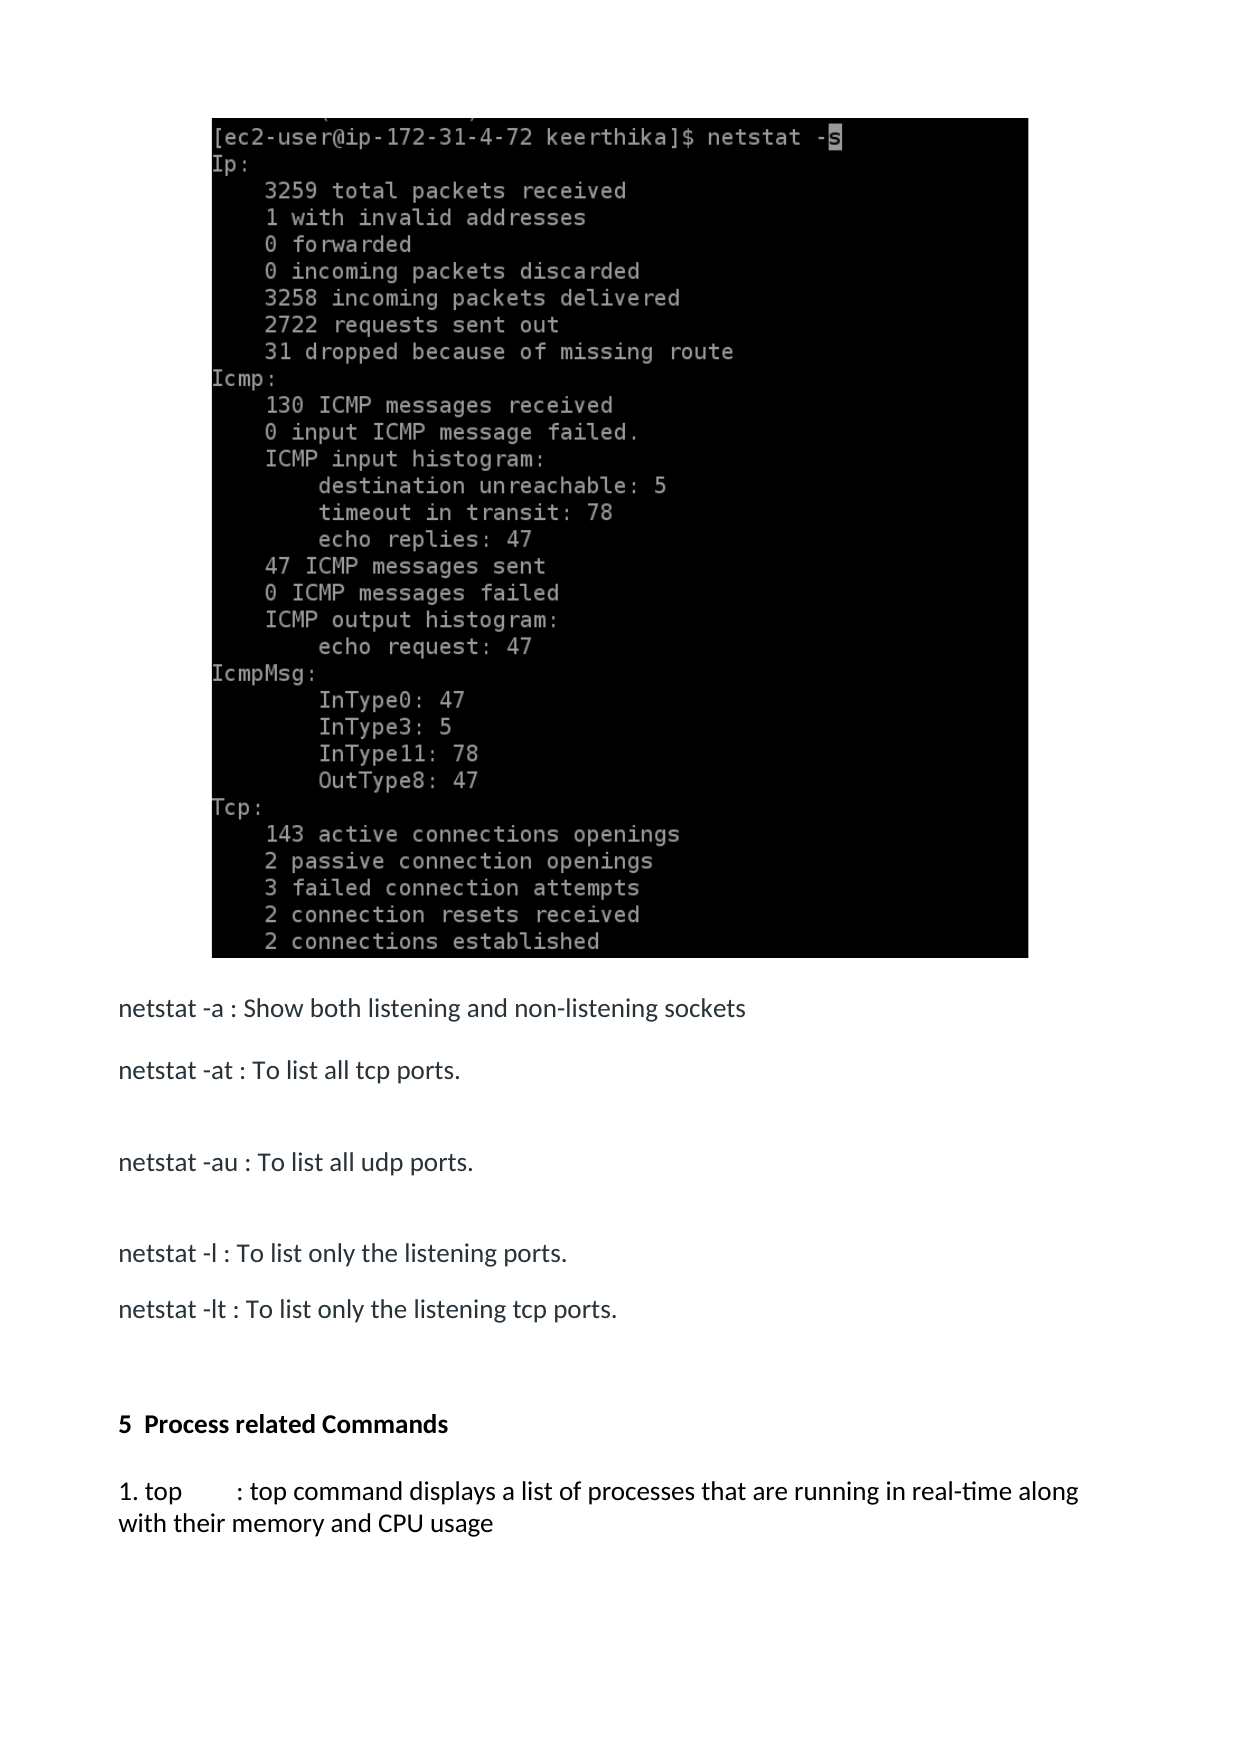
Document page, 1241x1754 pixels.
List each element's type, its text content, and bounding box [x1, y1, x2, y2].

picture [211, 118, 1029, 958]
text netstat -l : To list only the listening ports. [118, 1236, 1122, 1269]
text netstat -lt : To list only the listening tcp ports. [118, 1293, 1122, 1326]
text 1. top : top command displays a list of processes that are running in real-time along with their memory and CPU usage [118, 1474, 1122, 1540]
text netstat -au : To list all udp ports. [118, 1145, 1122, 1178]
text 5 Process related Commands [118, 1408, 1122, 1441]
text netstat -at : To list all tcp ports. [118, 1053, 1122, 1087]
text netstat -a : Show both listening and non-listening sockets [118, 118, 1122, 1024]
